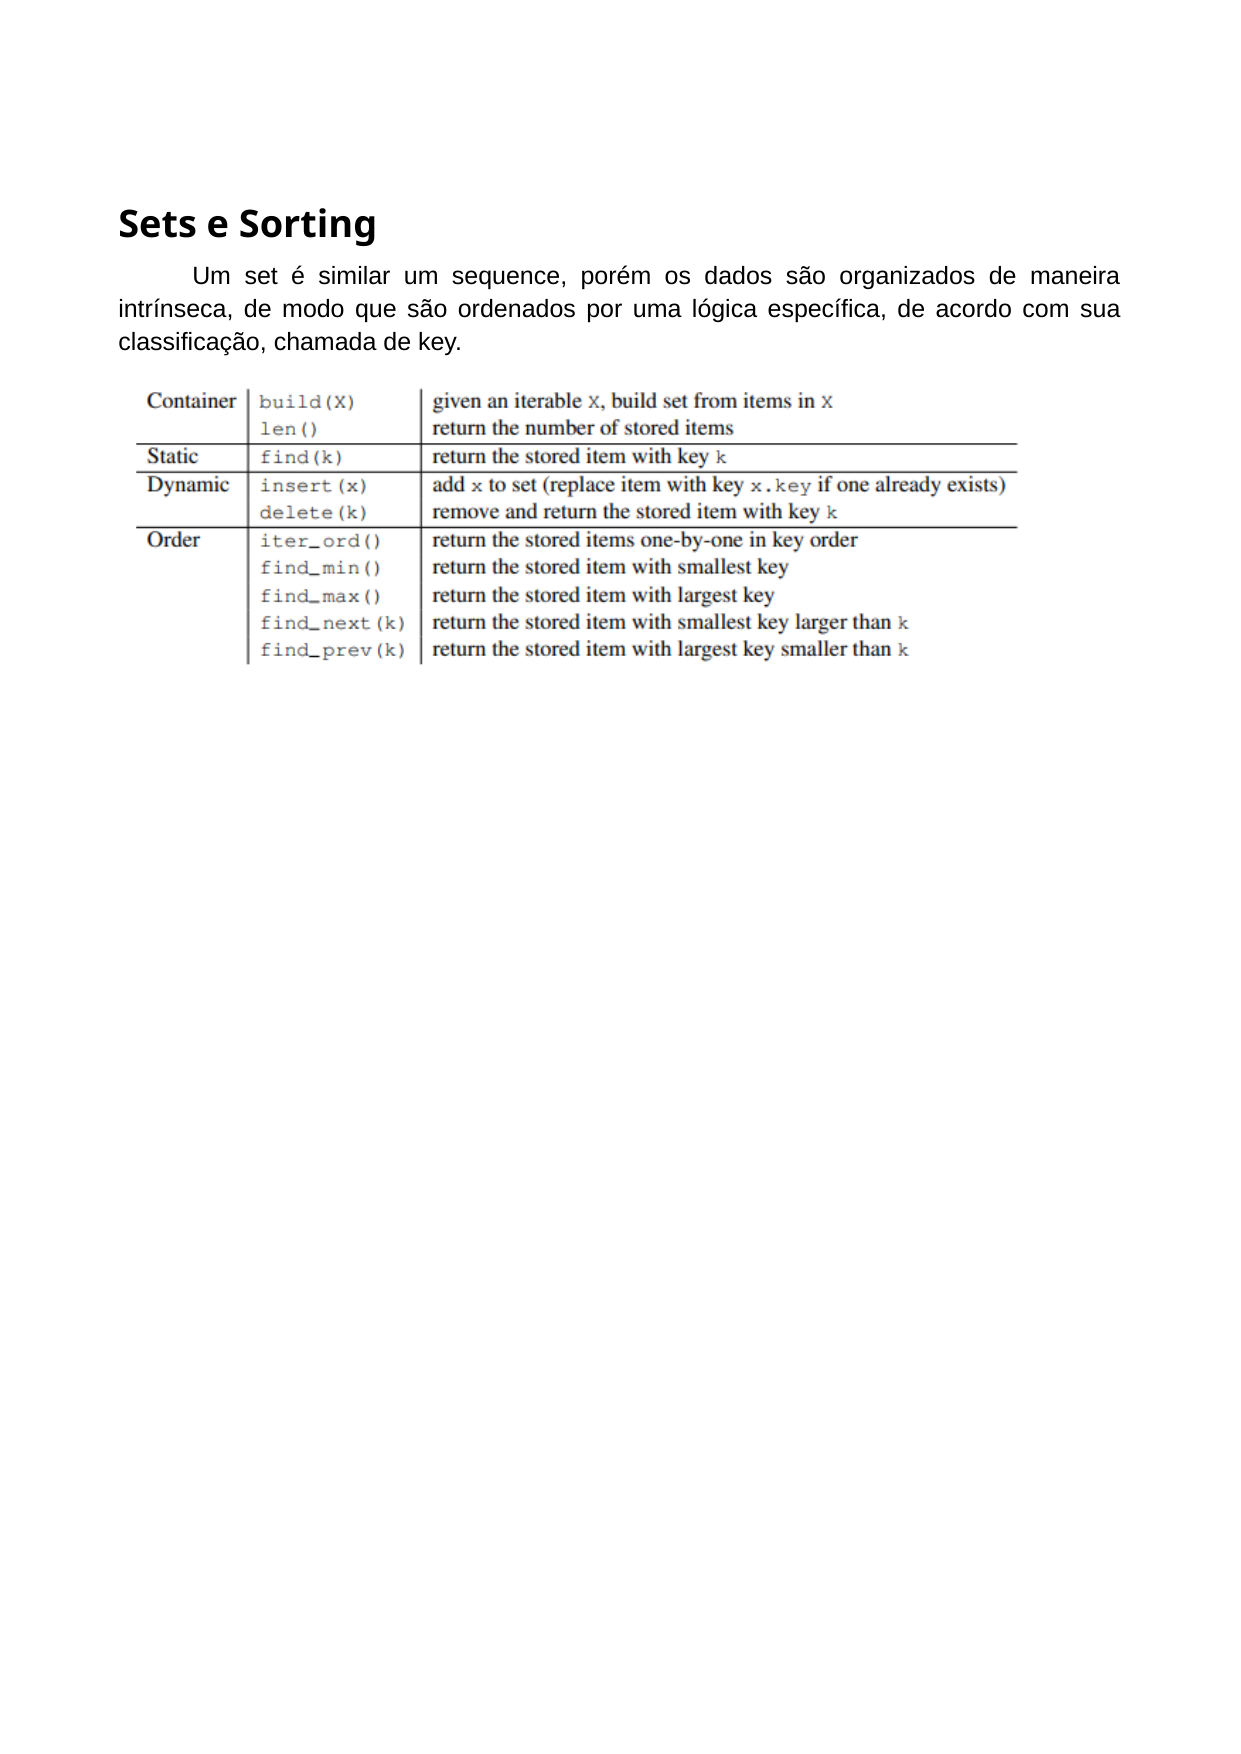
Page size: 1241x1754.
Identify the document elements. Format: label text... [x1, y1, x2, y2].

subtitle Sets e Sorting [118, 197, 1122, 248]
picture [118, 374, 1123, 673]
text Um set é similar um sequence, porém os dados são organizados de maneira intrínseca, de modo que são ordenados por uma lógica específica, de acordo com sua classificação, chamada de key. [118, 261, 1122, 356]
